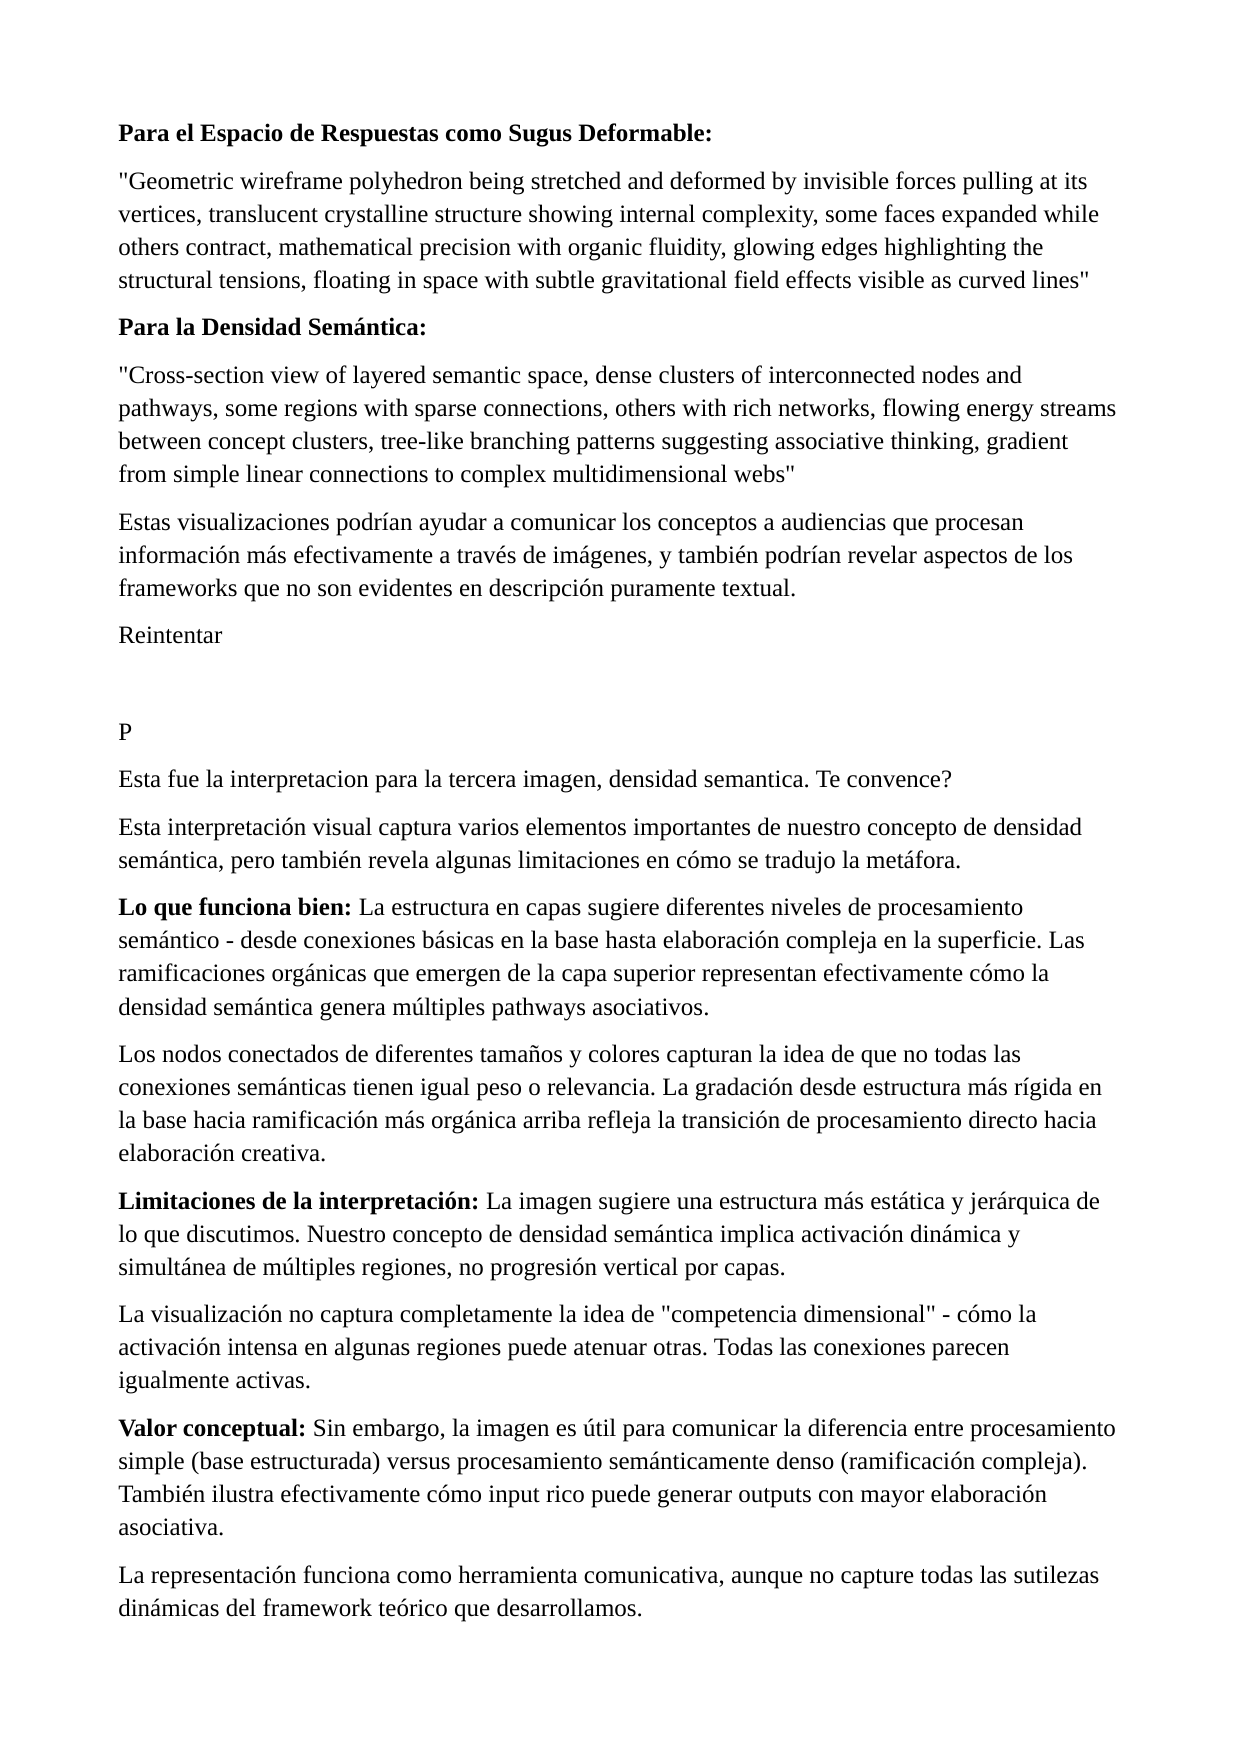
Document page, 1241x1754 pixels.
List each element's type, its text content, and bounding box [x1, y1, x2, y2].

text La representación funciona como herramienta comunicativa, aunque no capture todas las sutilezas dinámicas del framework teórico que desarrollamos. [118, 1560, 1122, 1622]
text Los nodos conectados de diferentes tamaños y colores capturan la idea de que no todas las conexiones semánticas tienen igual peso o relevancia. La gradación desde estructura más rígida en la base hacia ramificación más orgánica arriba refleja la transición de procesamiento directo hacia elaboración creativa. [118, 1039, 1122, 1167]
text Estas visualizaciones podrían ayudar a comunicar los conceptos a audiencias que procesan información más efectivamente a través de imágenes, y también podrían revelar aspectos de los frameworks que no son evidentes en descripción puramente textual. [118, 507, 1122, 601]
text Valor conceptual: Sin embargo, la imagen es útil para comunicar la diferencia entre procesamiento simple (base estructurada) versus procesamiento semánticamente denso (ramificación compleja). También ilustra efectivamente cómo input rico puede generar outputs con mayor elaboración asociativa. [118, 1413, 1122, 1541]
text Para el Espacio de Respuestas como Sugus Deformable: [118, 118, 1122, 147]
text La visualización no captura completamente la idea de "competencia dimensional" - cómo la activación intensa en algunas regiones puede atenuar otras. Todas las conexiones parecen igualmente activas. [118, 1299, 1122, 1394]
text Reintentar [118, 620, 1122, 649]
text Lo que funciona bien: La estructura en capas sugiere diferentes niveles de procesamiento semántico - desde conexiones básicas en la base hasta elaboración compleja en la superficie. Las ramificaciones orgánicas que emergen de la capa superior representan efectivamente cómo la densidad semántica genera múltiples pathways asociativos. [118, 892, 1122, 1020]
text "Cross-section view of layered semantic space, dense clusters of interconnected nodes and pathways, some regions with sparse connections, others with rich networks, flowing energy streams between concept clusters, tree-like branching patterns suggesting associative thinking, gradient from simple linear connections to complex multidimensional webs" [118, 360, 1122, 488]
text Para la Densidad Semántica: [118, 312, 1122, 341]
text P [118, 717, 1122, 745]
text "Geometric wireframe polyhedron being stretched and deformed by invisible forces pulling at its vertices, translucent crystalline structure showing internal complexity, some faces expanded while others contract, mathematical precision with organic fluidity, glowing edges highlighting the structural tensions, floating in space with subtle gravitational field effects visible as curved lines" [118, 166, 1122, 293]
text Esta interpretación visual captura varios elementos importantes de nuestro concepto de densidad semántica, pero también revela algunas limitaciones en cómo se tradujo la metáfora. [118, 812, 1122, 874]
text Esta fue la interpretacion para la tercera imagen, densidad semantica. Te convence? [118, 764, 1122, 793]
text Limitaciones de la interpretación: La imagen sugiere una estructura más estática y jerárquica de lo que discutimos. Nuestro concepto de densidad semántica implica activación dinámica y simultánea de múltiples regiones, no progresión vertical por capas. [118, 1186, 1122, 1281]
